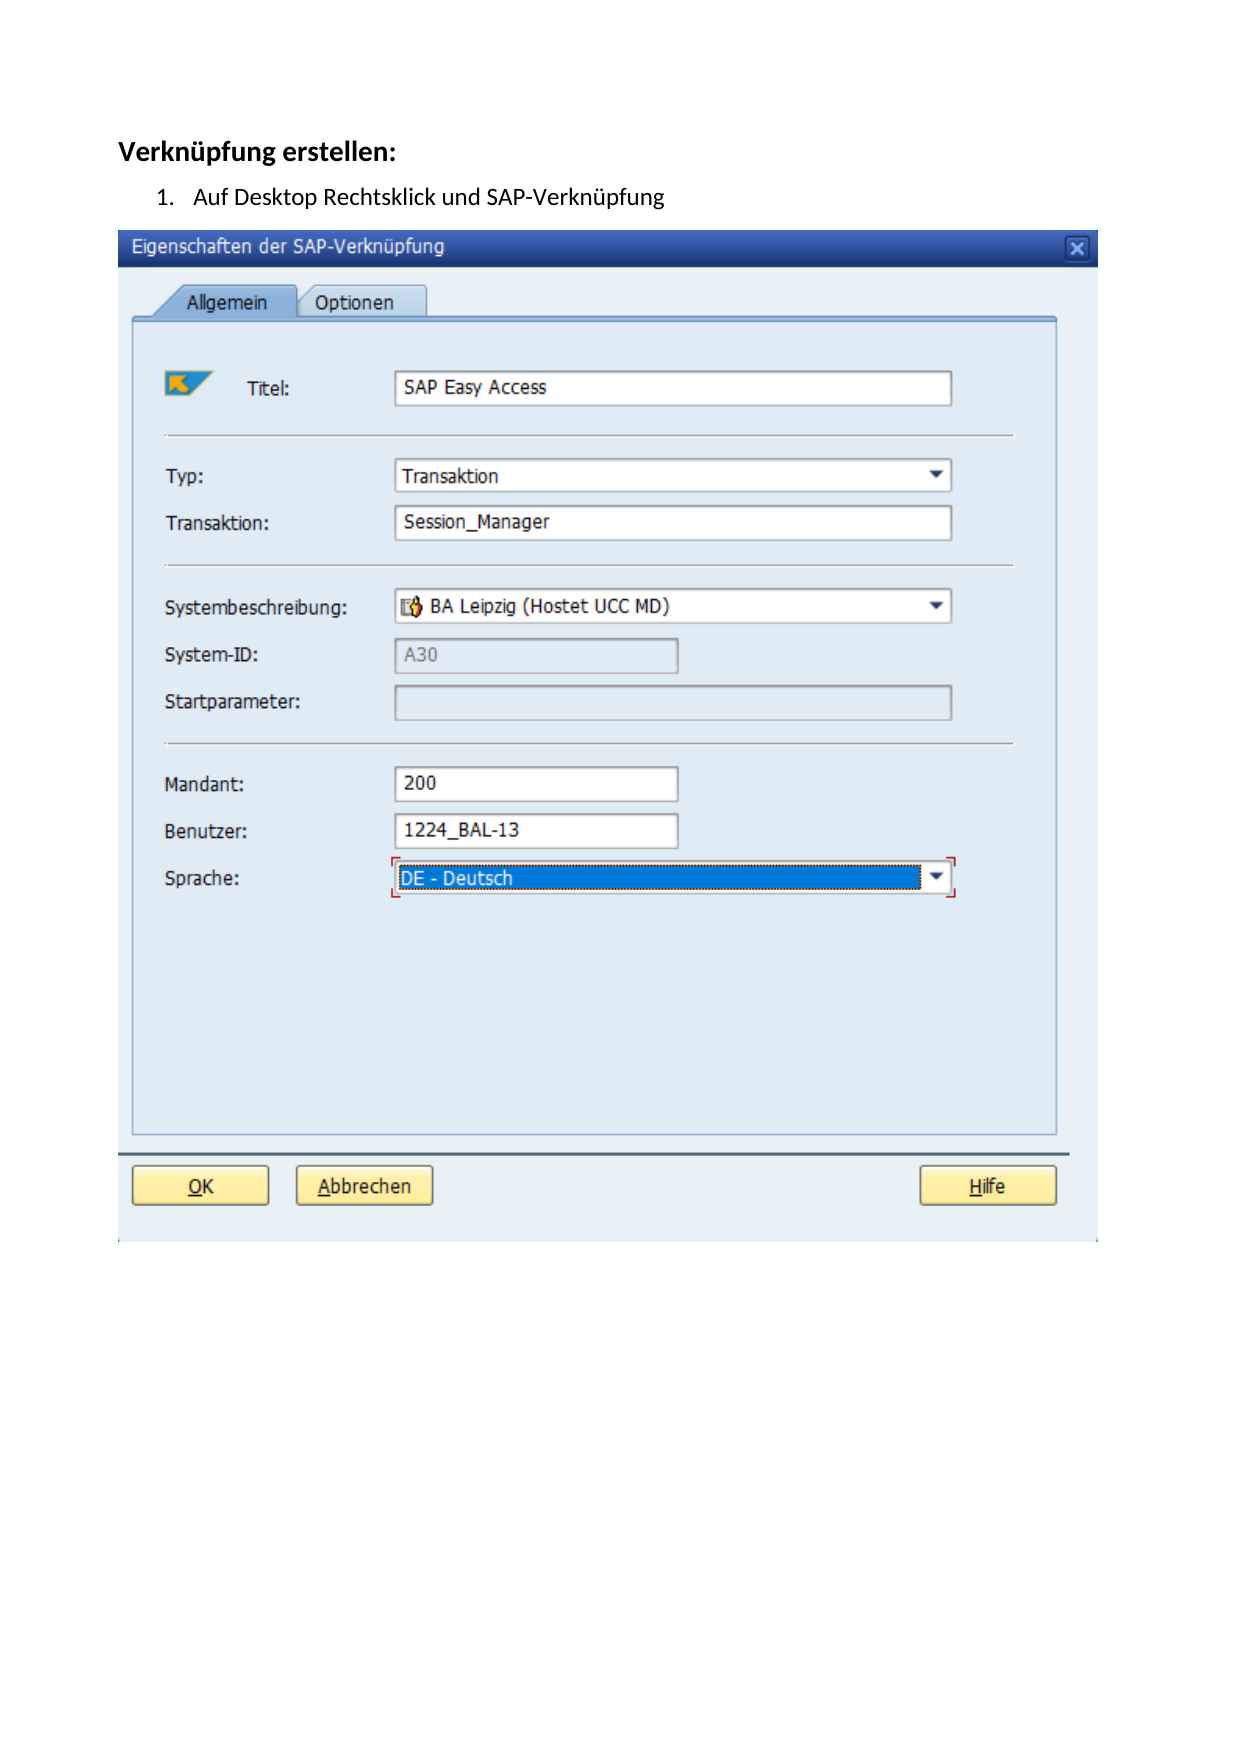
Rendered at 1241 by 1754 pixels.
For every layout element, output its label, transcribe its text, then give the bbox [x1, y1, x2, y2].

list Auf Desktop Rechtsklick und SAP-Verknüpfung [156, 181, 1122, 211]
subtitle Verknüpfung erstellen: [118, 133, 1122, 168]
picture [118, 230, 1098, 1242]
